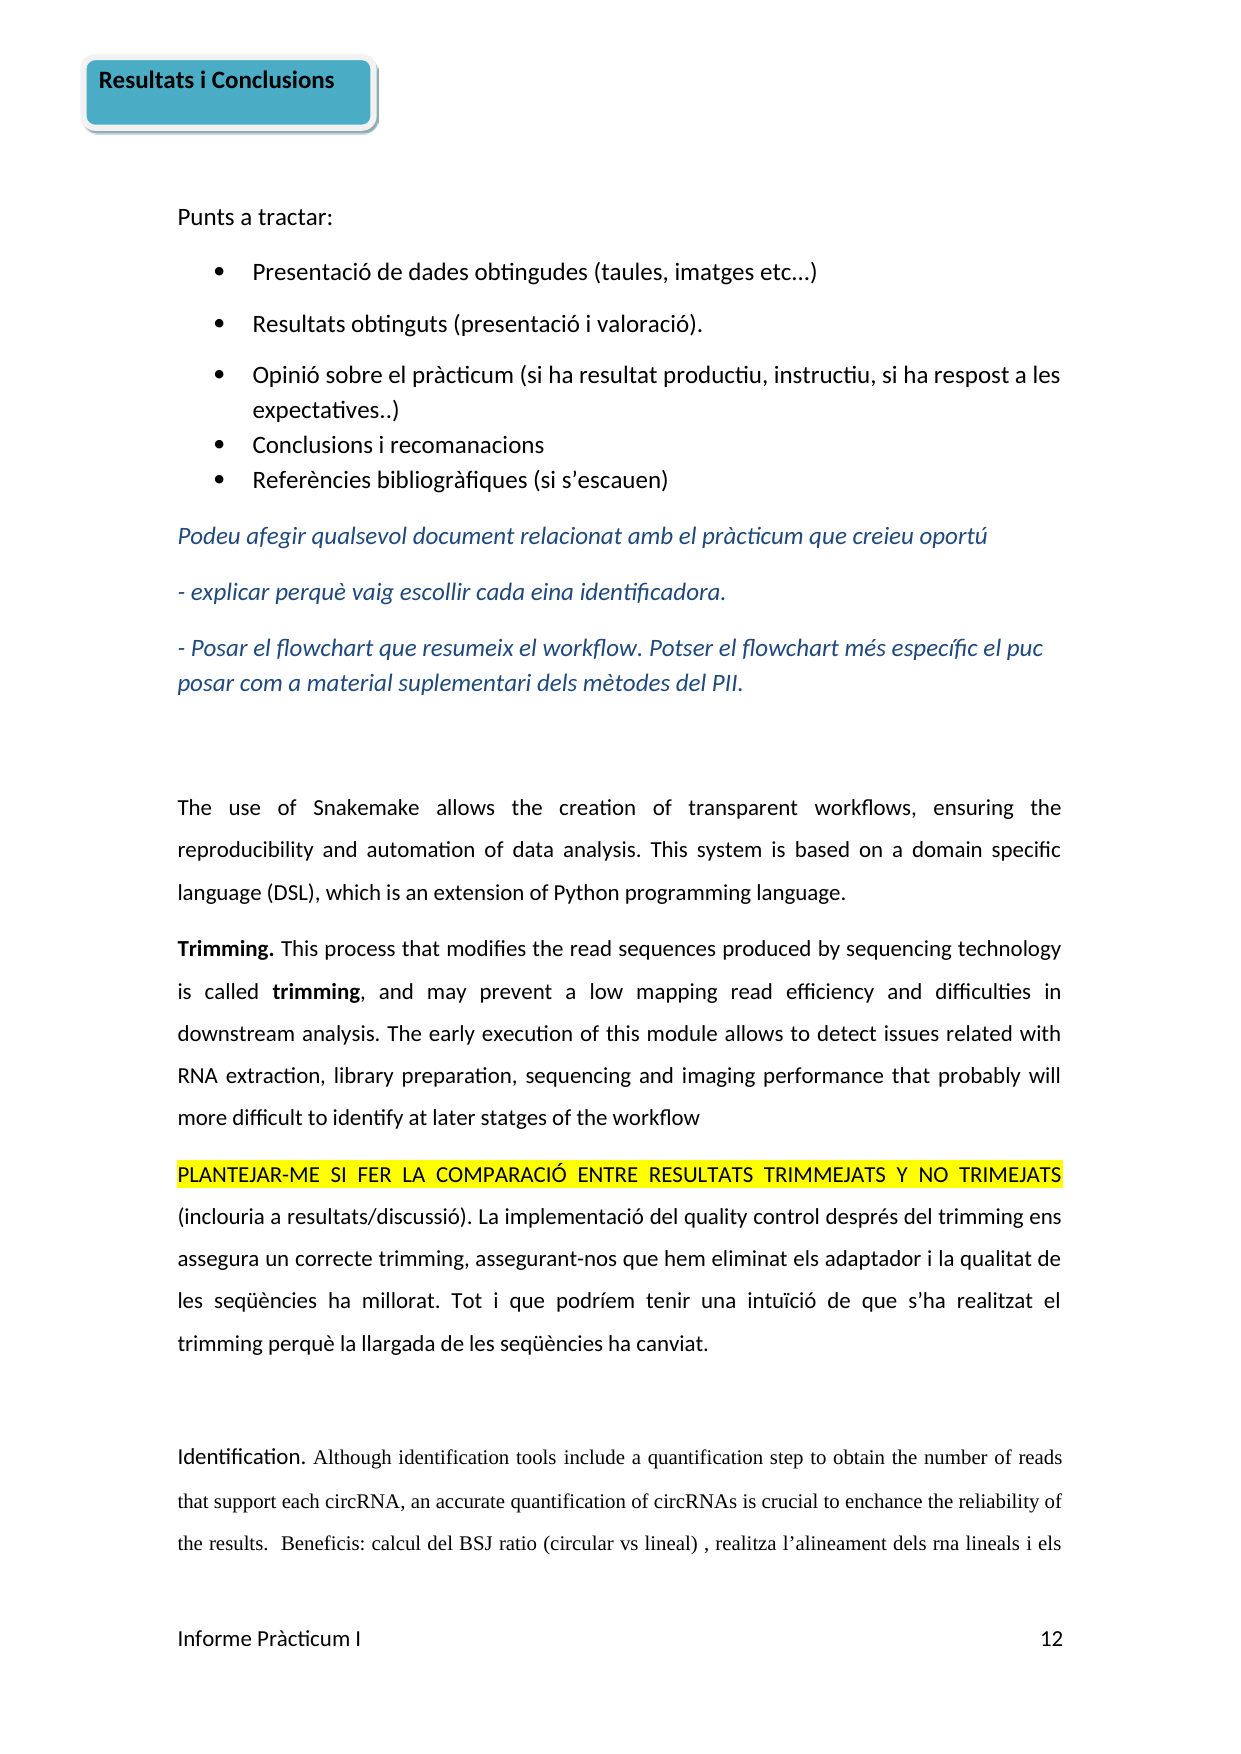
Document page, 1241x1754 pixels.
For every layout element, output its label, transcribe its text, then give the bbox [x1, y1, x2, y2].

list Referències bibliogràfiques (si s’escauen) [215, 464, 1063, 495]
list Presentació de dades obtingudes (taules, imatges etc...) [215, 256, 1063, 287]
text Podeu afegir qualsevol document relacionat amb el pràcticum que creieu oportú [177, 520, 1063, 551]
text - Posar el flowchart que resumeix el workflow. Potser el flowchart més específic el puc posar com a material suplementari dels mètodes del PII. [177, 632, 1063, 697]
text Resultats i Conclusions [98, 65, 421, 95]
text The use of Snakemake allows the creation of transparent workflows, ensuring the reproducibility and automation of data analysis. This system is based on a domain specific language (DSL), which is an extension of Python programming language. [177, 779, 1063, 906]
text Trimming. This process that modifies the read sequences produced by sequencing technology is called trimming, and may prevent a low mapping read efficiency and difficulties in downstream analysis. The early execution of this module allows to detect issues related with RNA extraction, library preparation, sequencing and imaging performance that probably will more difficult to identify at later statges of the workflow [177, 920, 1063, 1131]
list Opinió sobre el pràcticum (si ha resultat productiu, instructiu, si ha respost a les expectatives..) [215, 359, 1063, 425]
text Identification. Although identification tools include a quantification step to obtain the number of reads that support each circRNA, an accurate quantification of circRNAs is crucial to enchance the reliability of the results. Beneficis: calcul del BSJ ratio (circular vs lineal) , realitza l’alineament dels rna lineals i els [177, 1428, 1063, 1555]
text - explicar perquè vaig escollir cada eina identificadora. [177, 576, 1063, 606]
list Conclusions i recomanacions [215, 429, 1063, 460]
list Resultats obtinguts (presentació i valoració). [215, 308, 1063, 338]
text PLANTEJAR-ME SI FER LA COMPARACIÓ ENTRE RESULTATS TRIMMEJATS Y NO TRIMEJATS (inclouria a resultats/discussió). La implementació del quality control després del trimming ens assegura un correcte trimming, assegurant-nos que hem eliminat els adaptador i la qualitat de les seqüències ha millorat. Tot i que podríem tenir una intuïció de que s’ha realitzat el trimming perquè la llargada de les seqüències ha canviat. [177, 1146, 1063, 1357]
text Punts a tractar: [177, 201, 1063, 231]
